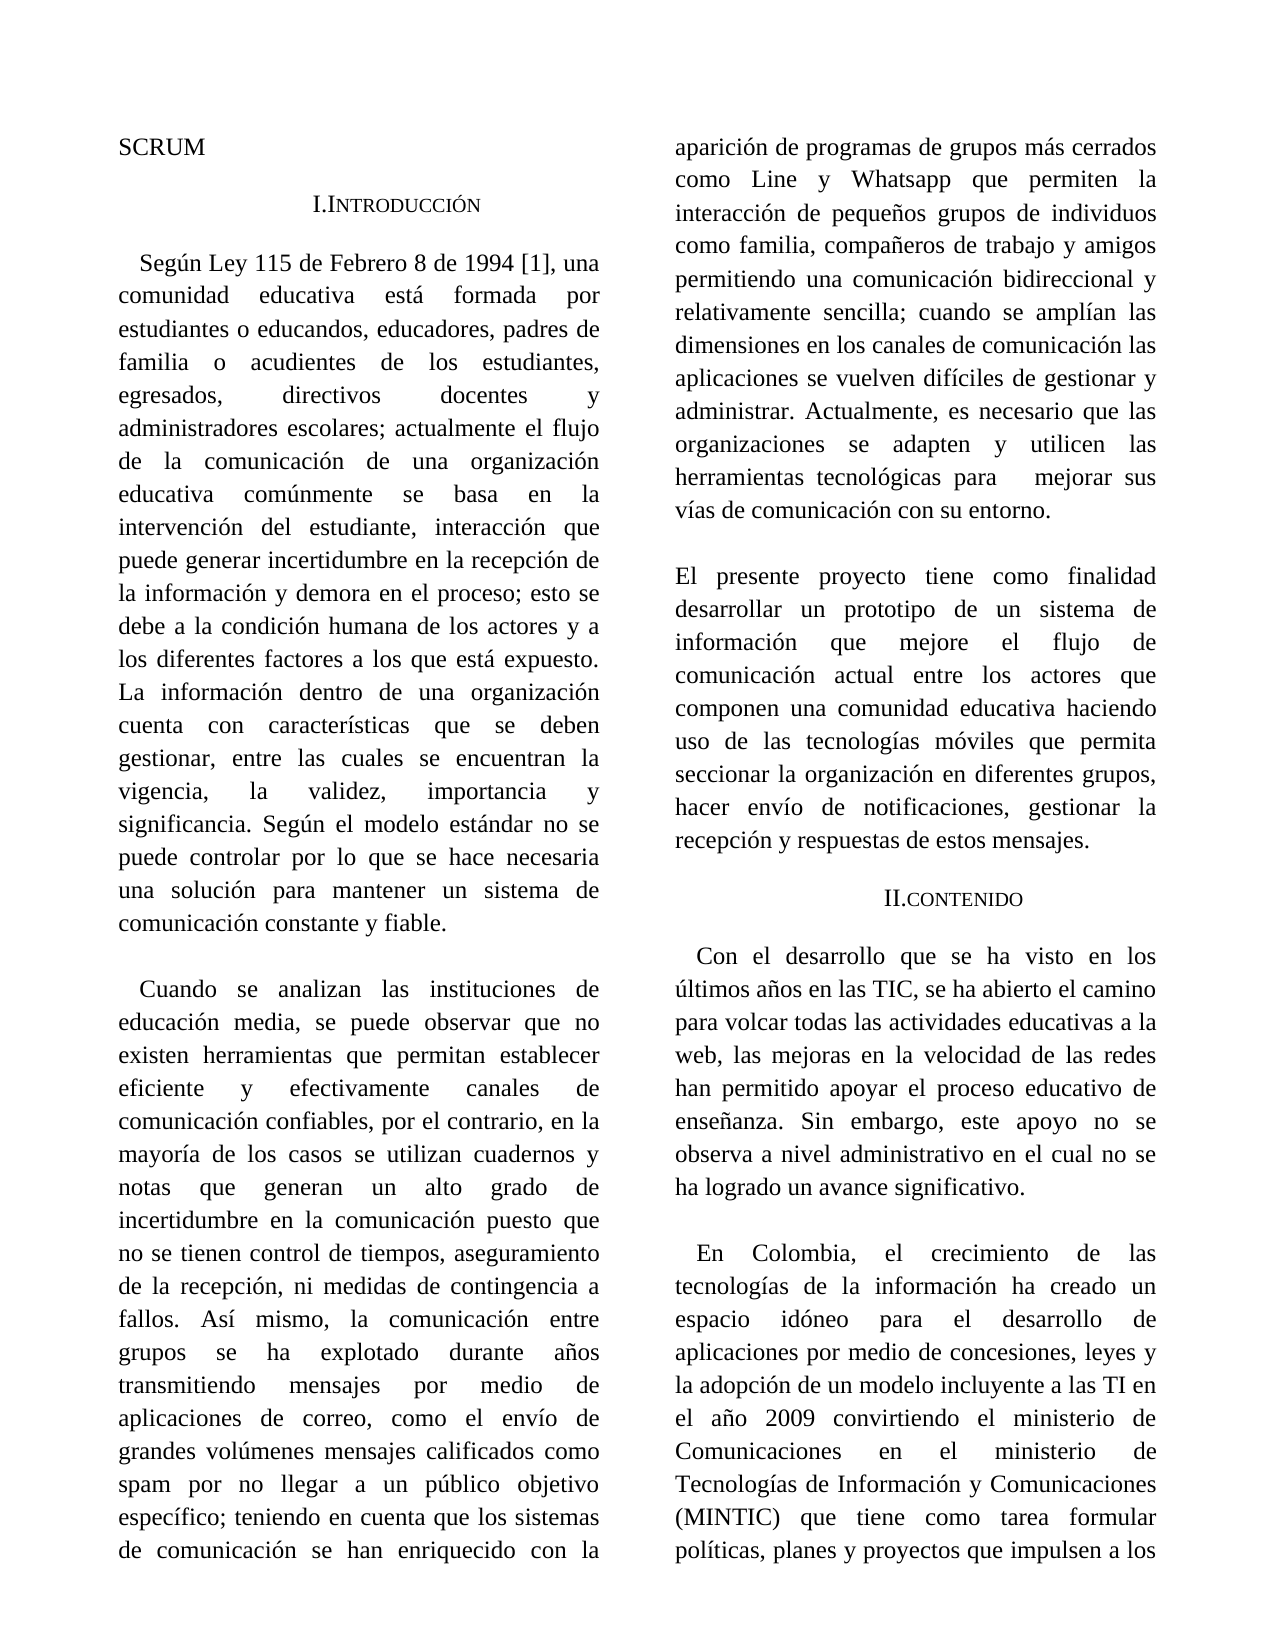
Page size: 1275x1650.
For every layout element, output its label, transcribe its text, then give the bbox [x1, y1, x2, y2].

text Con el desarrollo que se ha visto en los últimos años en las TIC, se ha abierto el camino para volcar todas las actividades educativas a la web, las mejoras en la velocidad de las redes han permitido apoyar el proceso educativo de enseñanza. Sin embargo, este apoyo no se observa a nivel administrativo en el cual no se ha logrado un avance significativo. [675, 941, 1157, 1201]
text SCRUM [118, 132, 600, 160]
text El presente proyecto tiene como finalidad desarrollar un prototipo de un sistema de información que mejore el flujo de comunicación actual entre los actores que componen una comunidad educativa haciendo uso de las tecnologías móviles que permita seccionar la organización en diferentes grupos, hacer envío de notificaciones, gestionar la recepción y respuestas de estos mensajes. [675, 528, 1157, 854]
list Introducción [193, 189, 600, 218]
text aparición de programas de grupos más cerrados como Line y Whatsapp que permiten la interacción de pequeños grupos de individuos como familia, compañeros de trabajo y amigos permitiendo una comunicación bidireccional y relativamente sencilla; cuando se amplían las dimensiones en los canales de comunicación las aplicaciones se vuelven difíciles de gestionar y administrar. Actualmente, es necesario que las organizaciones se adapten y utilicen las herramientas tecnológicas para mejorar sus vías de comunicación con su entorno. [675, 132, 1157, 523]
text Según Ley 115 de Febrero 8 de 1994 [1], una comunidad educativa está formada por estudiantes o educandos, educadores, padres de familia o acudientes de los estudiantes, egresados, directivos docentes y administradores escolares; actualmente el flujo de la comunicación de una organización educativa comúnmente se basa en la intervención del estudiante, interacción que puede generar incertidumbre en la recepción de la información y demora en el proceso; esto se debe a la condición humana de los actores y a los diferentes factores a los que está expuesto. La información dentro de una organización cuenta con características que se deben gestionar, entre las cuales se encuentran la vigencia, la validez, importancia y significancia. Según el modelo estándar no se puede controlar por lo que se hace necesaria una solución para mantener un sistema de comunicación constante y fiable. [118, 248, 600, 937]
text En Colombia, el crecimiento de las tecnologías de la información ha creado un espacio idóneo para el desarrollo de aplicaciones por medio de concesiones, leyes y la adopción de un modelo incluyente a las TI en el año 2009 convirtiendo el ministerio de Comunicaciones en el ministerio de Tecnologías de Información y Comunicaciones (MINTIC) que tiene como tarea formular políticas, planes y proyectos que impulsen a los [675, 1238, 1157, 1564]
text Cuando se analizan las instituciones de educación media, se puede observar que no existen herramientas que permitan establecer eficiente y efectivamente canales de comunicación confiables, por el contrario, en la mayoría de los casos se utilizan cuadernos y notas que generan un alto grado de incertidumbre en la comunicación puesto que no se tienen control de tiempos, aseguramiento de la recepción, ni medidas de contingencia a fallos. Así mismo, la comunicación entre grupos se ha explotado durante años transmitiendo mensajes por medio de aplicaciones de correo, como el envío de grandes volúmenes mensajes calificados como spam por no llegar a un público objetivo específico; teniendo en cuenta que los sistemas de comunicación se han enriquecido con la [118, 974, 600, 1564]
list contenido [750, 883, 1157, 912]
